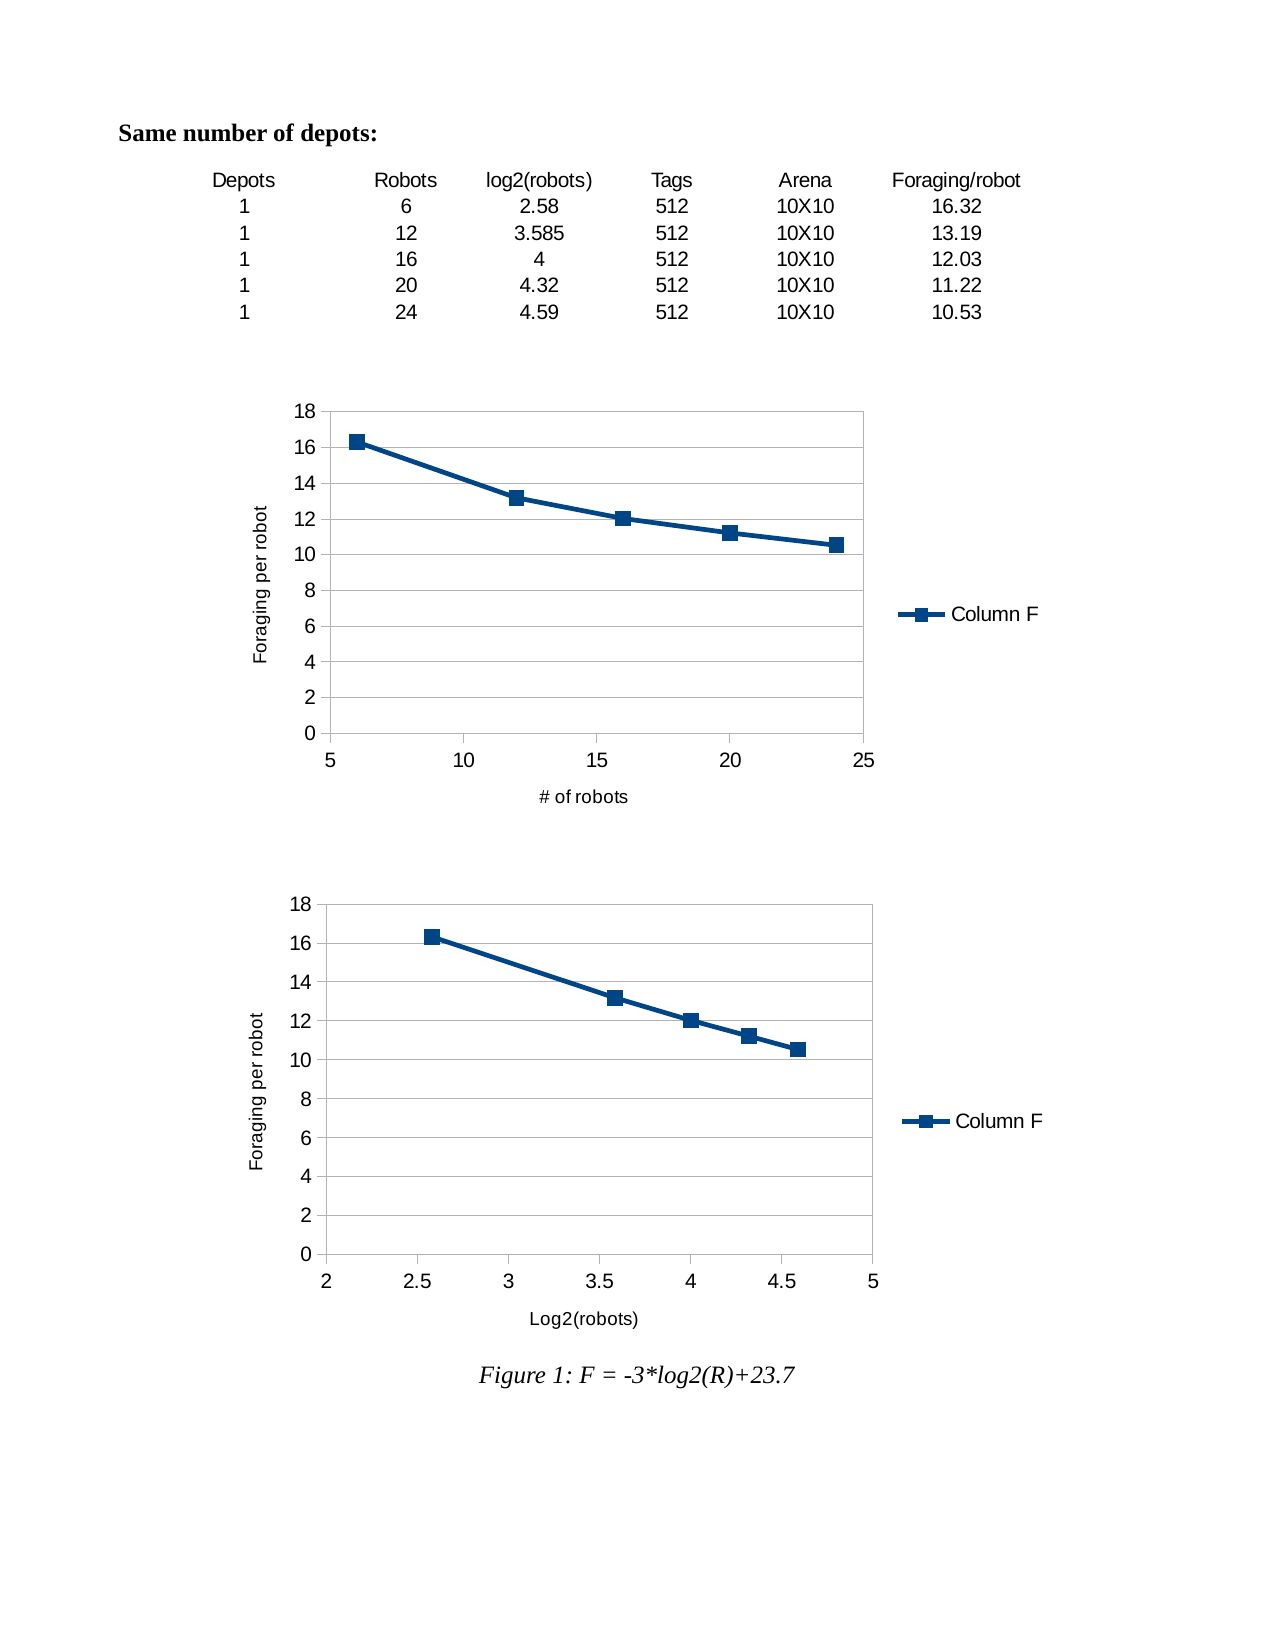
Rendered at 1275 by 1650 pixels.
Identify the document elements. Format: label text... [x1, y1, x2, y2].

text Figure 1: F = -3*log2(R)+23.7 [213, 1361, 1062, 1389]
text Same number of depots: [118, 118, 1157, 147]
